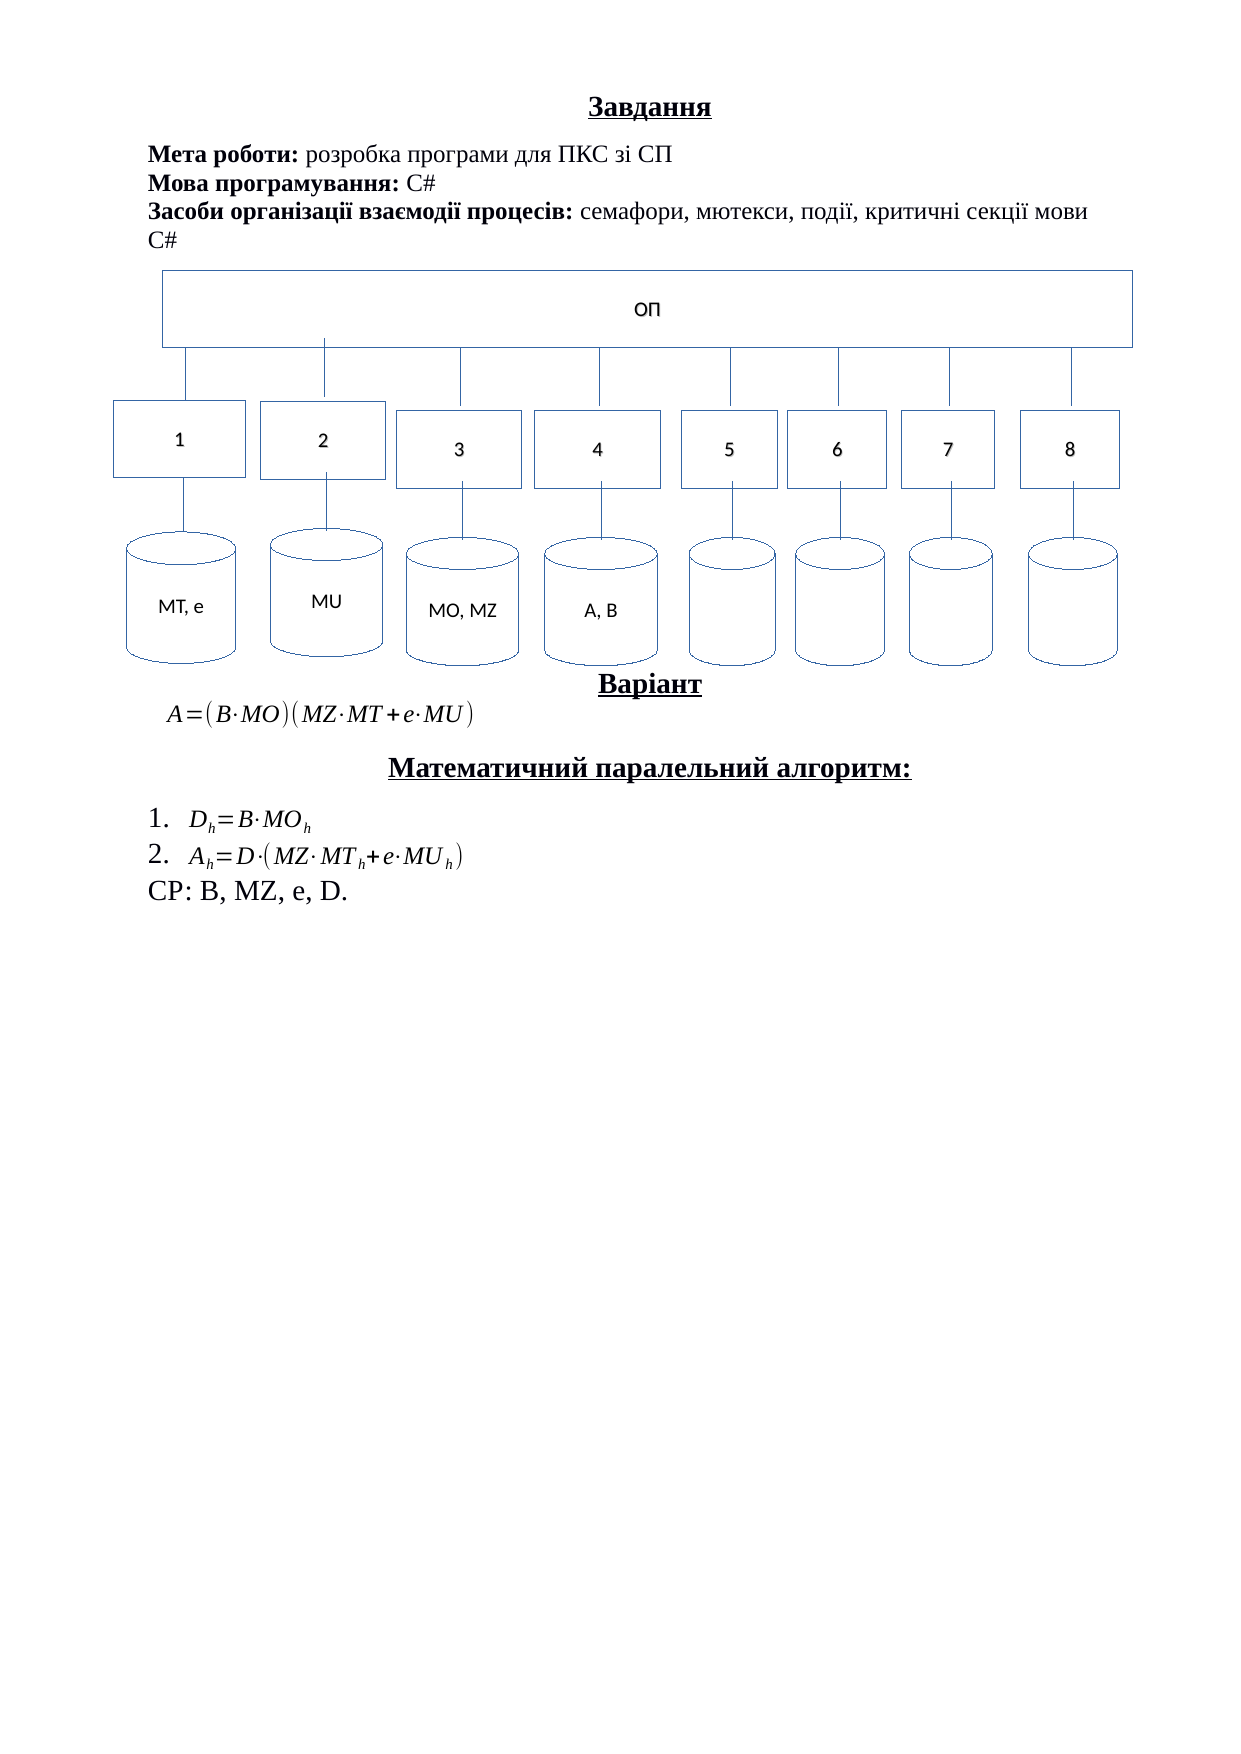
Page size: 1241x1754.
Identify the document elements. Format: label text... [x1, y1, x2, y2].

text Мета роботи: розробка програми для ПКС зі СП [148, 139, 1152, 168]
text СР: B, MZ, e, D. [148, 873, 1152, 907]
text 2. [148, 837, 1152, 873]
text Математичний паралельний алгоритм: [148, 750, 1152, 783]
text Мова програмування: C# [148, 168, 1152, 196]
text C# [148, 225, 1152, 254]
text Завдання [148, 89, 1152, 122]
text 1. [148, 800, 1152, 837]
text Варіант [148, 254, 1152, 699]
text Засоби організації взаємодії процесів: семафори, мютекси, події, критичні секції мови [148, 196, 1152, 225]
